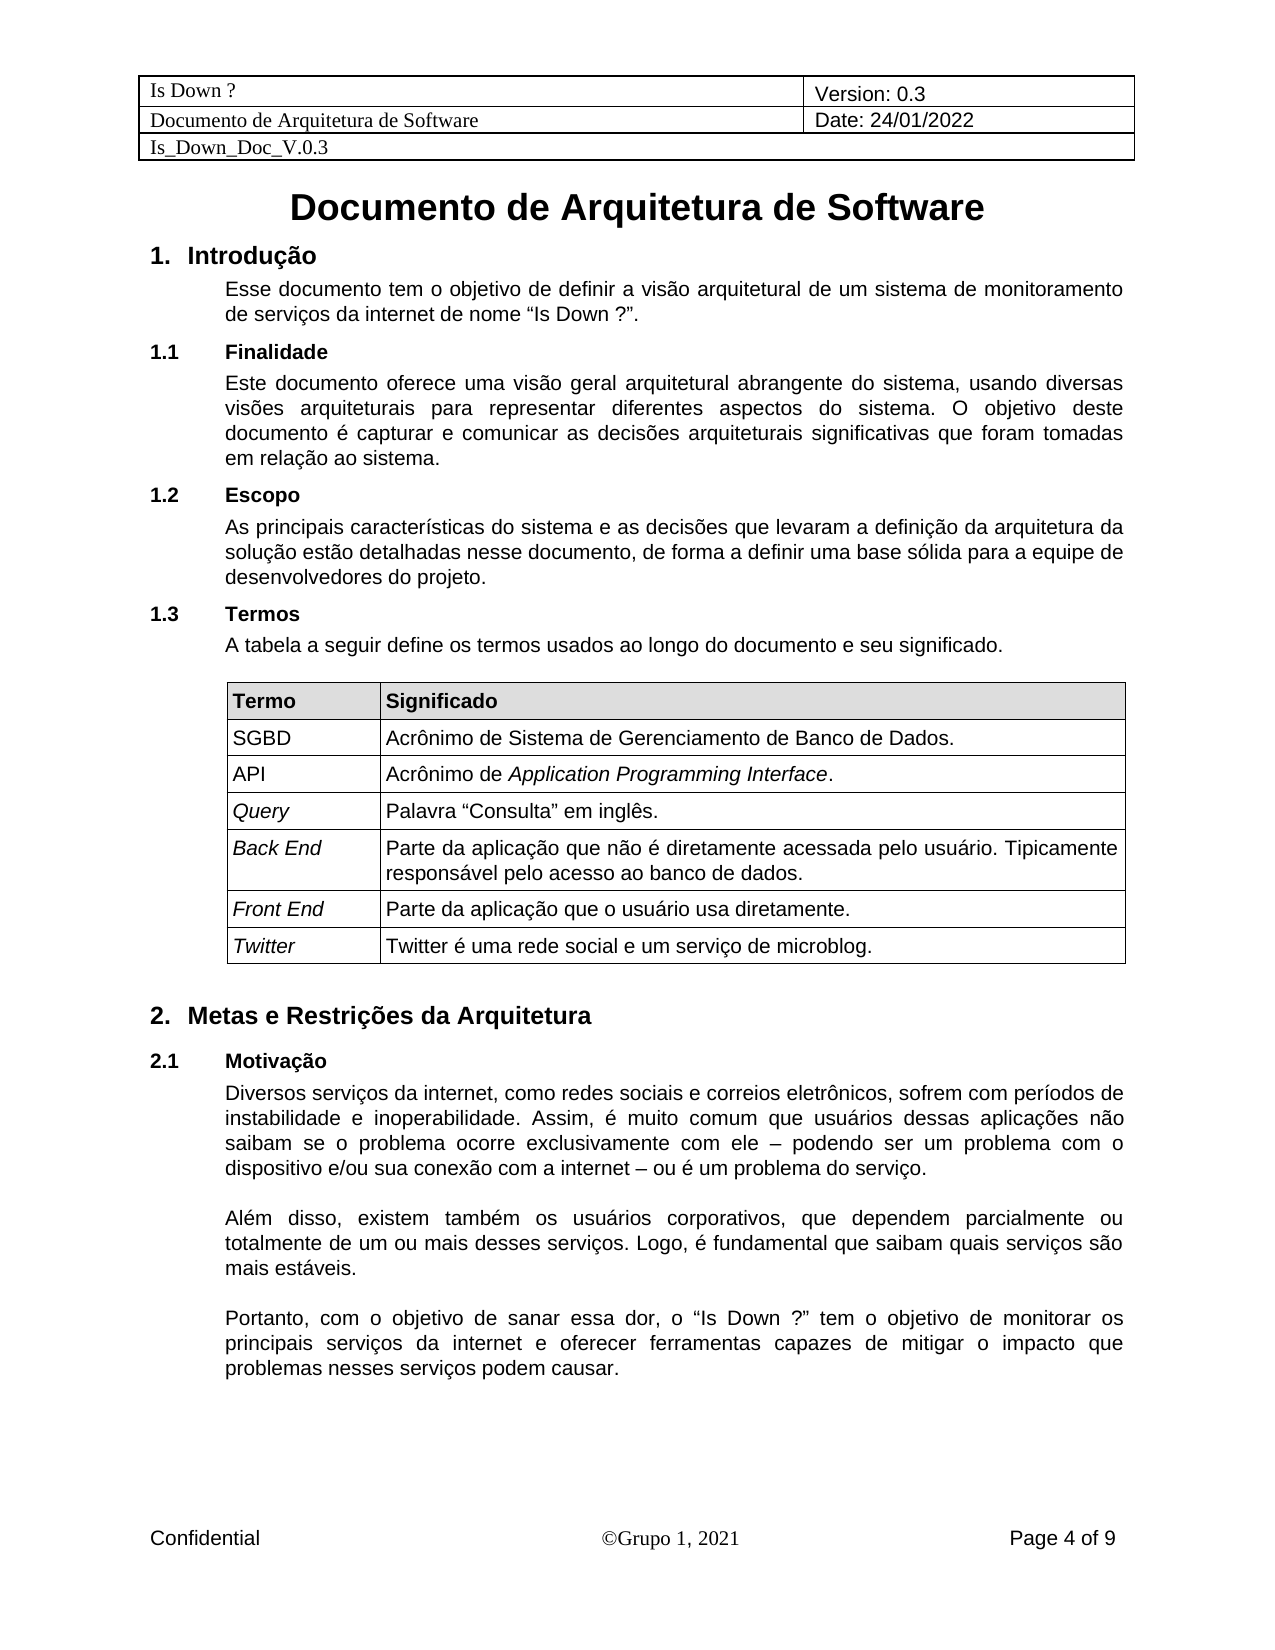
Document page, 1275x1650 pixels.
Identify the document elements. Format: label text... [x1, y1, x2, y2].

text Portanto, com o objetivo de sanar essa dor, o “Is Down ?” tem o objetivo de monitorar os principais serviços da internet e oferecer ferramentas capazes de mitigar o impacto que problemas nesses serviços podem causar. [225, 1304, 1125, 1379]
table_cell Twitter é uma rede social e um serviço de microblog. [381, 928, 1125, 963]
table_cell Acrônimo de Application Programming Interface. [381, 756, 1125, 792]
table_cell Back End [228, 830, 380, 890]
table_header Significado [381, 683, 1125, 719]
table_header Termo [228, 683, 380, 719]
subtitle Documento de Arquitetura de Software [150, 185, 1125, 228]
text Este documento oferece uma visão geral arquitetural abrangente do sistema, usando diversas visões arquiteturais para representar diferentes aspectos do sistema. O objetivo deste documento é capturar e comunicar as decisões arquiteturais significativas que foram tomadas em relação ao sistema. [225, 370, 1125, 470]
table_cell SGBD [228, 720, 380, 755]
text A tabela a seguir define os termos usados ao longo do documento e seu significado. [225, 632, 1125, 657]
subtitle Termos [150, 601, 1125, 626]
table_cell API [228, 756, 380, 792]
table_cell Query [228, 793, 380, 828]
text As principais características do sistema e as decisões que levaram a definição da arquitetura da solução estão detalhadas nesse documento, de forma a definir uma base sólida para a equipe de desenvolvedores do projeto. [225, 513, 1125, 588]
text Esse documento tem o objetivo de definir a visão arquitetural de um sistema de monitoramento de serviços da internet de nome “Is Down ?”. [225, 276, 1125, 326]
subtitle Motivação [150, 1048, 1125, 1073]
table_cell Front End [228, 891, 380, 927]
table_cell Palavra “Consulta” em inglês. [381, 793, 1125, 828]
subtitle Metas e Restrições da Arquitetura [150, 1001, 1125, 1029]
subtitle Introdução [150, 241, 1125, 270]
subtitle Escopo [150, 482, 1125, 507]
table_cell Acrônimo de Sistema de Gerenciamento de Banco de Dados. [381, 720, 1125, 755]
table_cell Parte da aplicação que o usuário usa diretamente. [381, 891, 1125, 927]
subtitle Finalidade [150, 338, 1125, 363]
text Diversos serviços da internet, como redes sociais e correios eletrônicos, sofrem com períodos de instabilidade e inoperabilidade. Assim, é muito comum que usuários dessas aplicações não saibam se o problema ocorre exclusivamente com ele – podendo ser um problema com o dispositivo e/ou sua conexão com a internet – ou é um problema do serviço. [225, 1079, 1125, 1179]
table_cell Parte da aplicação que não é diretamente acessada pelo usuário. Tipicamente responsável pelo acesso ao banco de dados. [381, 830, 1125, 890]
table_cell Twitter [228, 928, 380, 963]
text Além disso, existem também os usuários corporativos, que dependem parcialmente ou totalmente de um ou mais desses serviços. Logo, é fundamental que saibam quais serviços são mais estáveis. [225, 1204, 1125, 1279]
